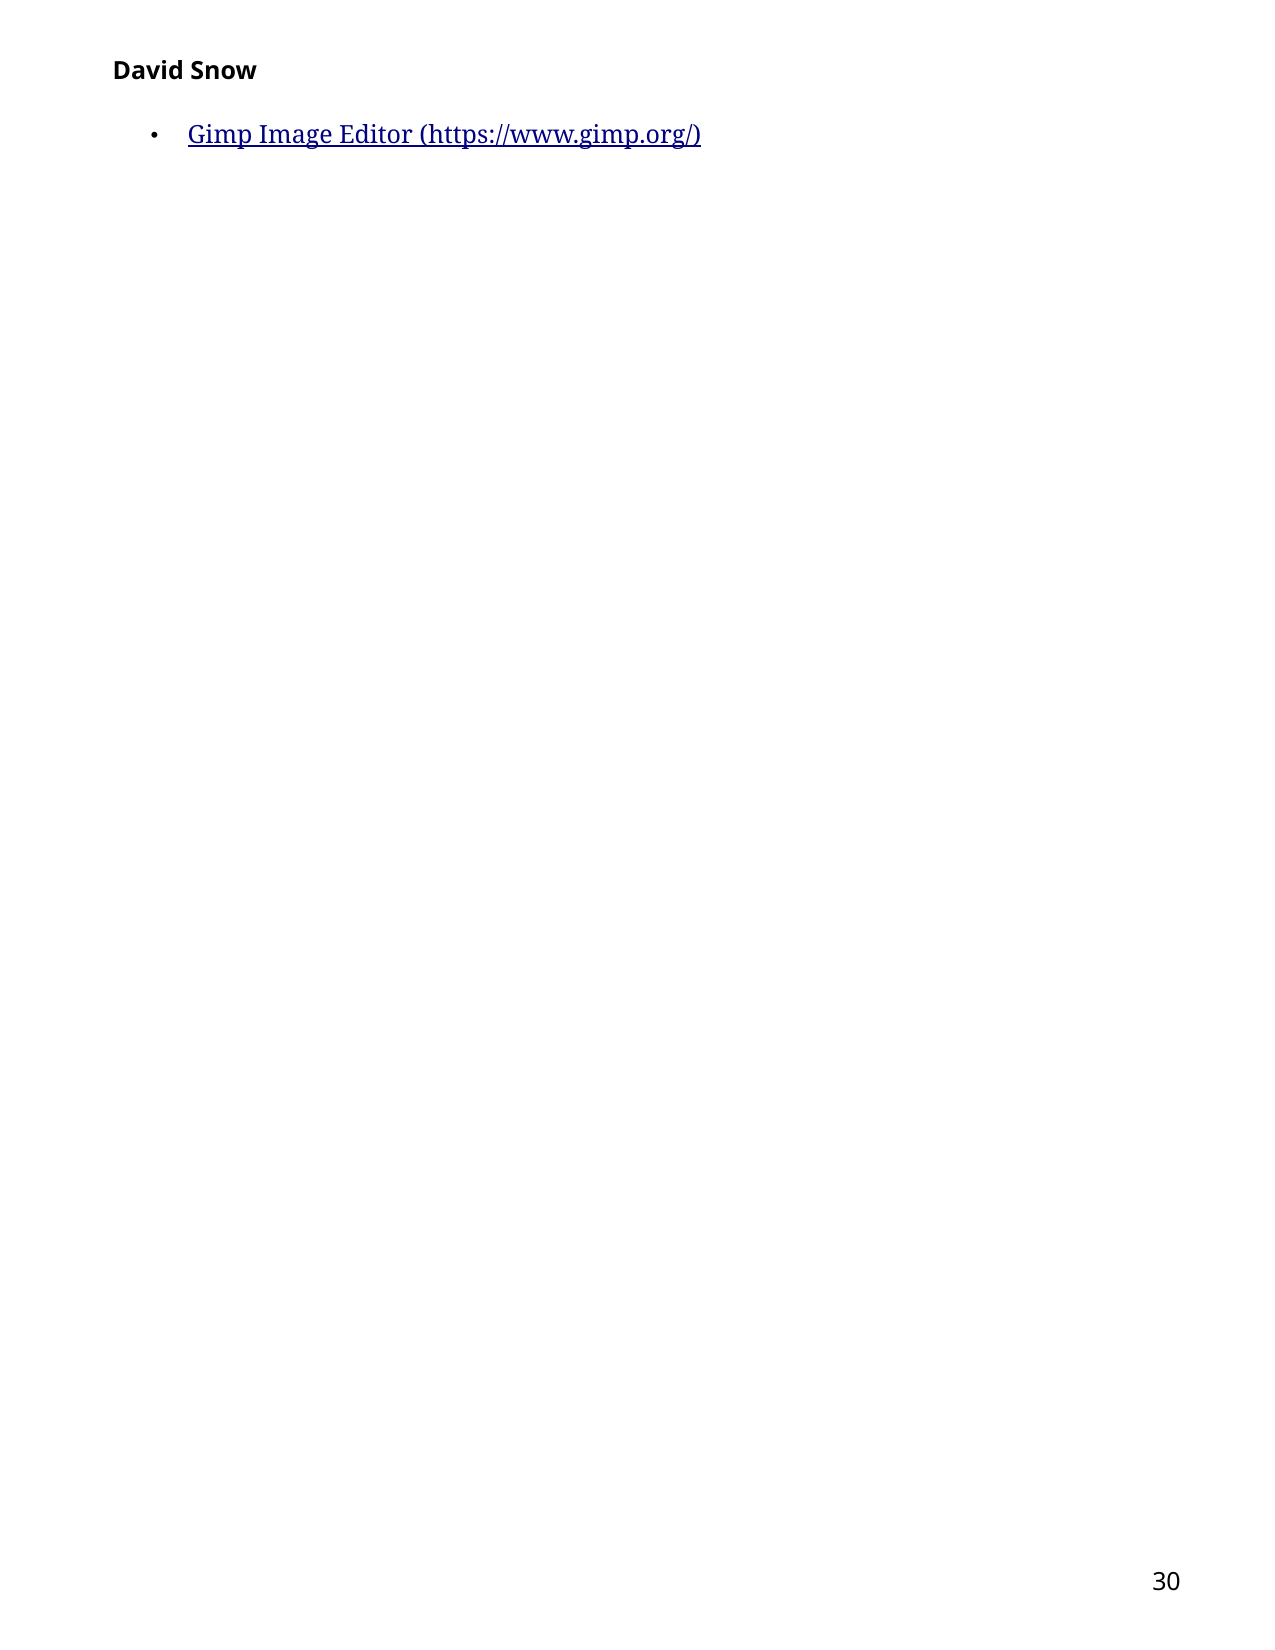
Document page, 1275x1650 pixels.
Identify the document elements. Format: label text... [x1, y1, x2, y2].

list Gimp Image Editor (https://www.gimp.org/) [150, 117, 1181, 151]
